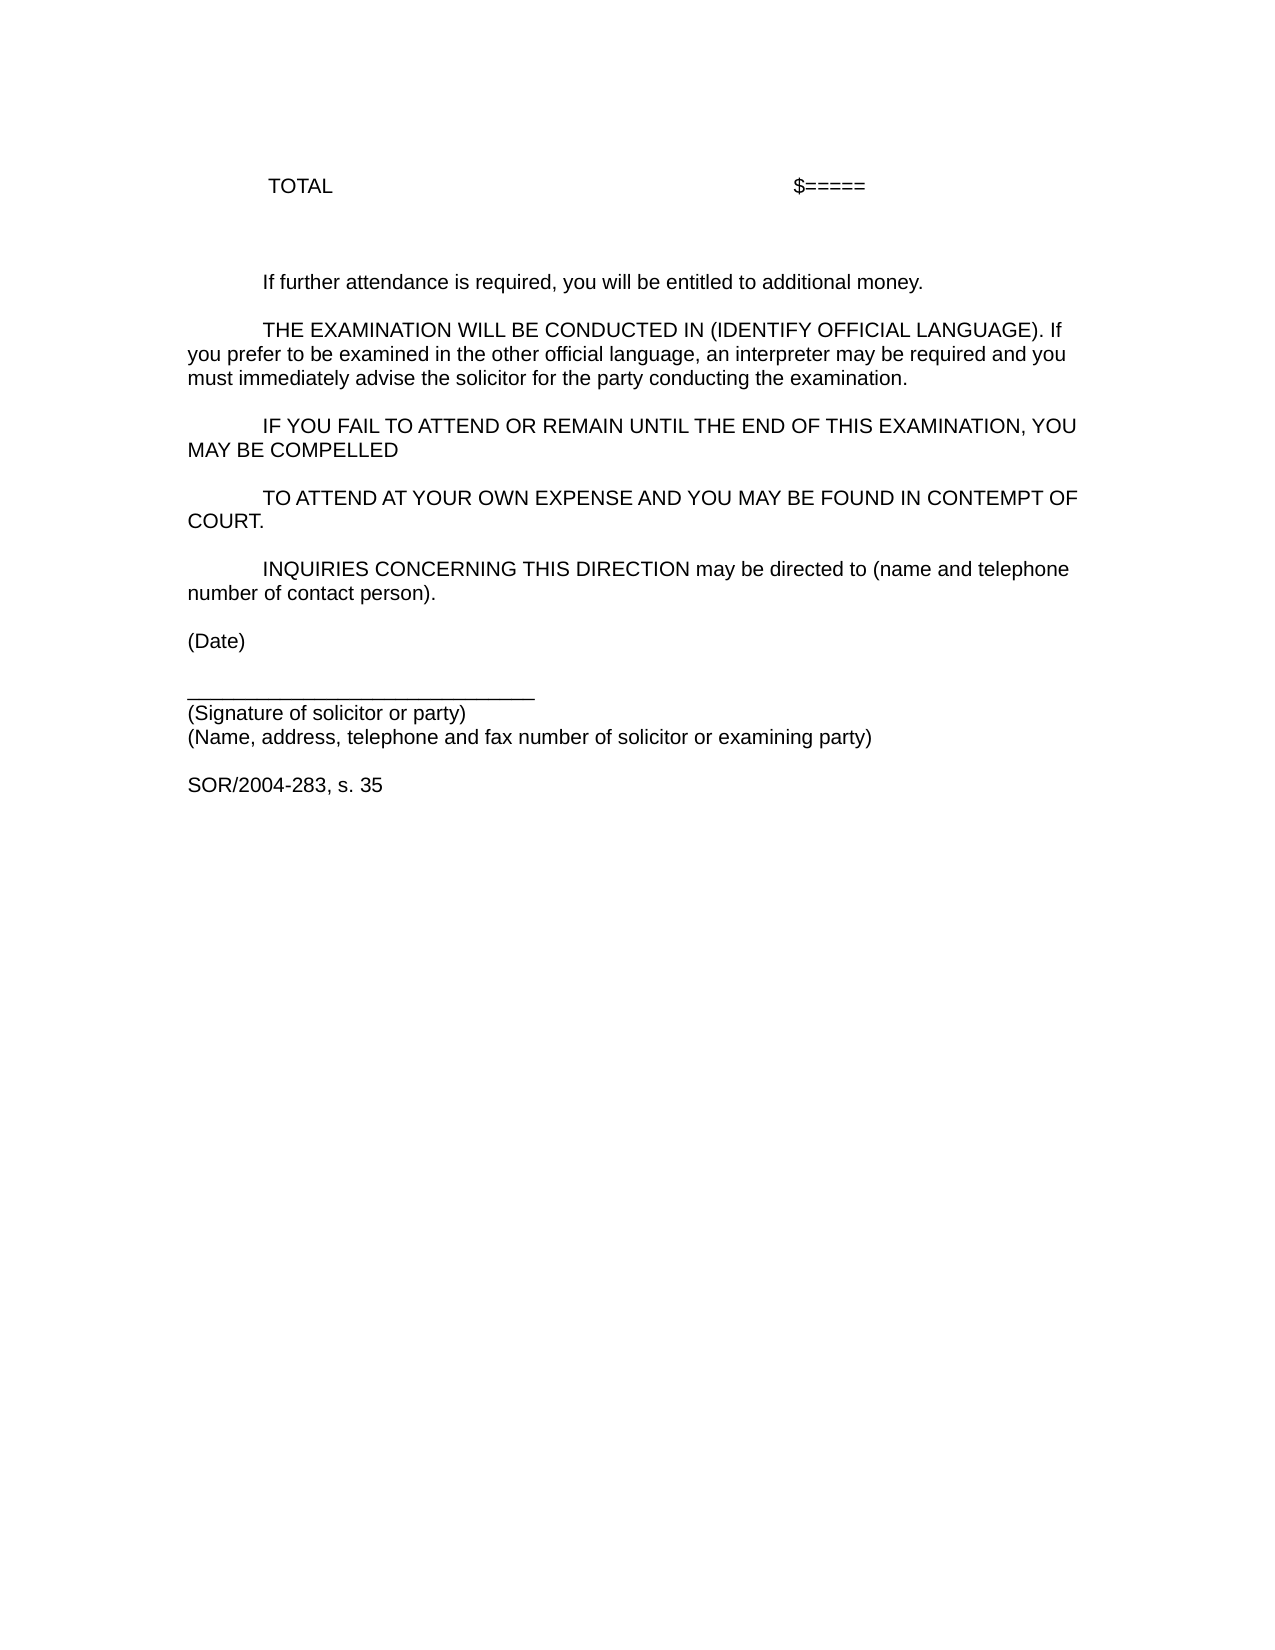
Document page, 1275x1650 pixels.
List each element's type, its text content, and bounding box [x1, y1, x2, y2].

text INQUIRIES CONCERNING THIS DIRECTION may be directed to (name and telephone number of contact person). [187, 557, 1087, 605]
text (Date) [187, 629, 1087, 653]
text ______________________________ [187, 677, 1087, 701]
text (Signature of solicitor or party) [187, 701, 1087, 725]
text If further attendance is required, you will be entitled to additional money. [187, 270, 1087, 294]
text SOR/2004-283, s. 35 [187, 773, 1087, 797]
text IF YOU FAIL TO ATTEND OR REMAIN UNTIL THE END OF THIS EXAMINATION, YOU MAY BE COMPELLED [187, 413, 1087, 461]
text (Name, address, telephone and fax number of solicitor or examining party) [187, 725, 1087, 749]
text THE EXAMINATION WILL BE CONDUCTED IN (IDENTIFY OFFICIAL LANGUAGE). If you prefer to be examined in the other official language, an interpreter may be required and you must immediately advise the solicitor for the party conducting the examination. [187, 318, 1087, 389]
text TO ATTEND AT YOUR OWN EXPENSE AND YOU MAY BE FOUND IN CONTEMPT OF COURT. [187, 485, 1087, 533]
text TOTAL $===== [187, 174, 1087, 198]
